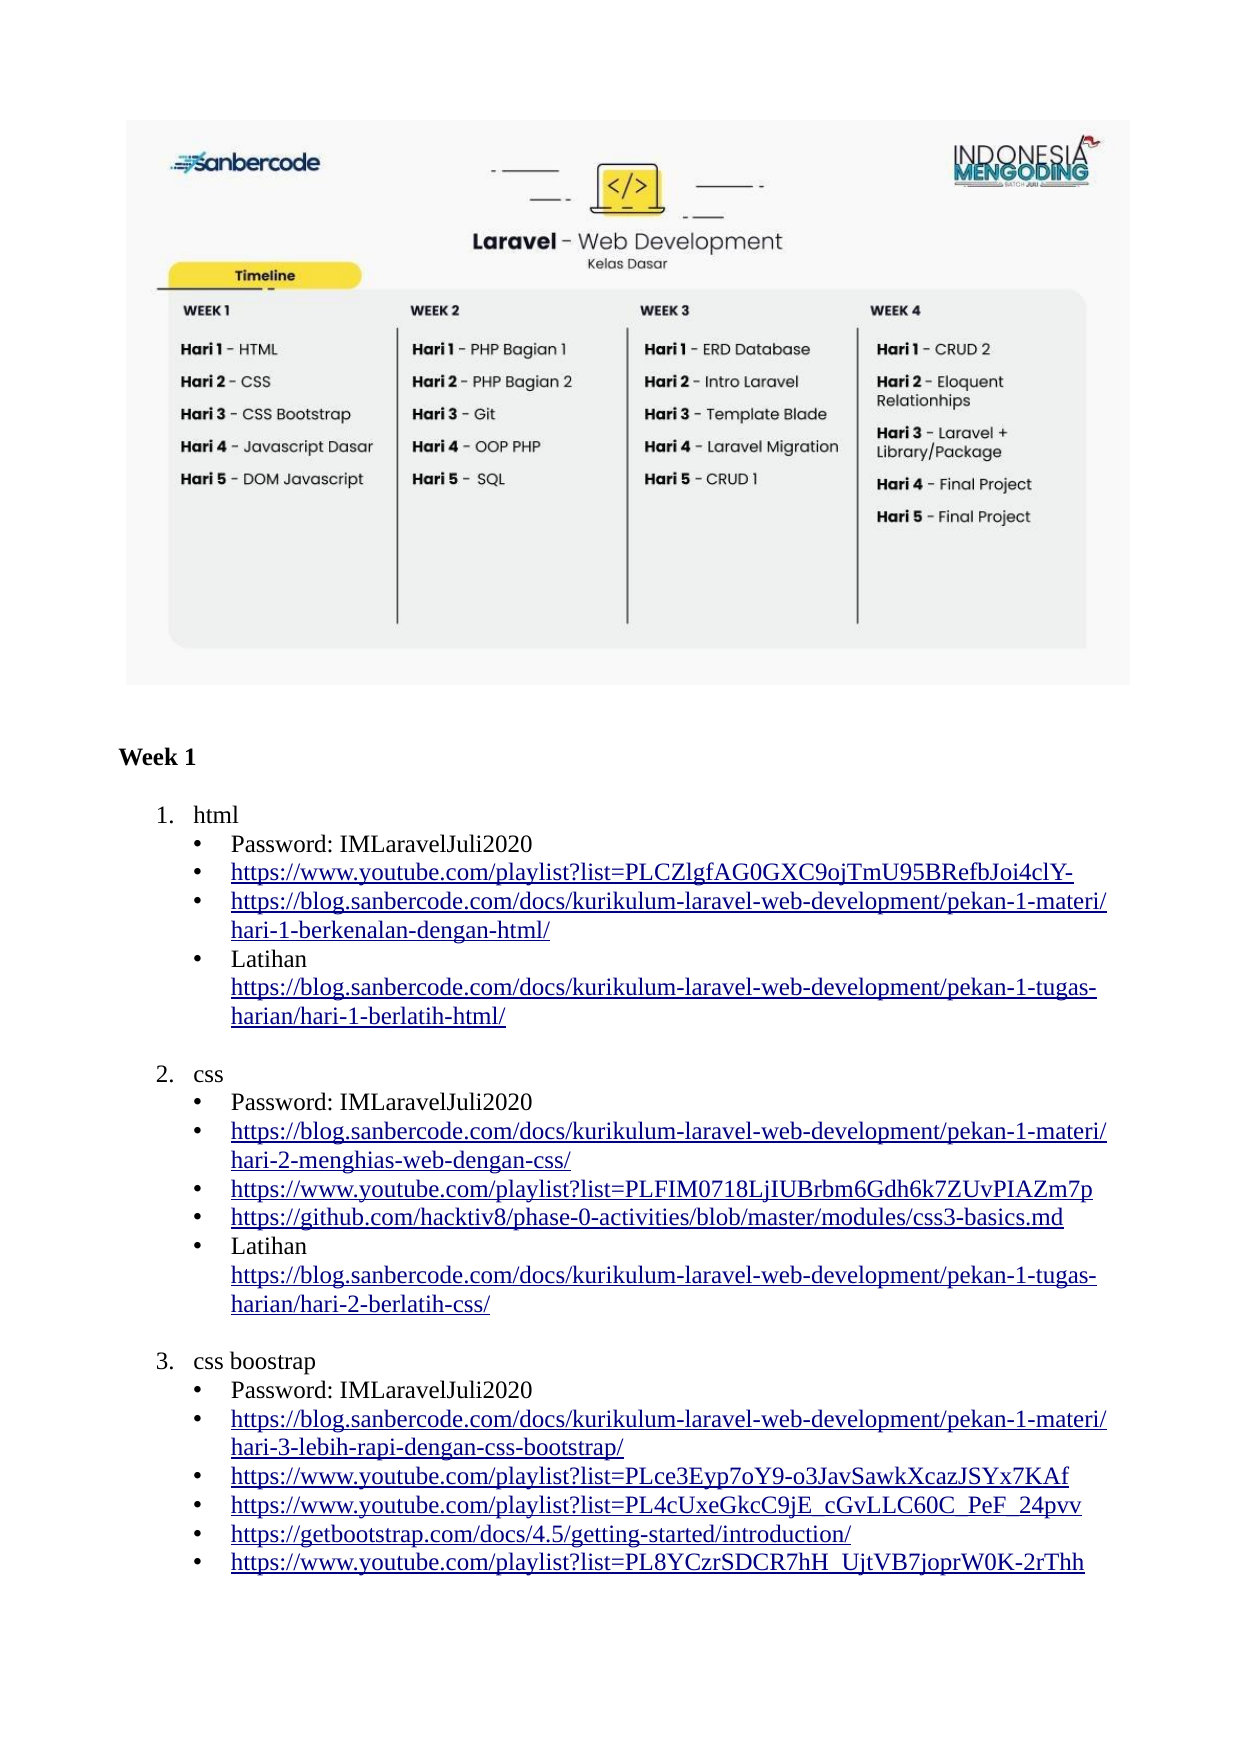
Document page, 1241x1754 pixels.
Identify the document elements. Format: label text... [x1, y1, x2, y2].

list Password: IMLaravelJuli2020 [193, 1087, 1122, 1116]
picture [126, 120, 1130, 685]
list https://blog.sanbercode.com/docs/kurikulum-laravel-web-development/pekan-1-tugas-harian/hari-2-berlatih-css/ [193, 1260, 1122, 1317]
list css boostrap [156, 1346, 1122, 1375]
list https://getbootstrap.com/docs/4.5/getting-started/introduction/ [193, 1519, 1122, 1547]
list Latihan [193, 944, 1122, 972]
list https://www.youtube.com/playlist?list=PLCZlgfAG0GXC9ojTmU95BRefbJoi4clY- [193, 857, 1122, 886]
list https://www.youtube.com/playlist?list=PL8YCzrSDCR7hH_UjtVB7joprW0K-2rThh [193, 1547, 1122, 1576]
list https://www.youtube.com/playlist?list=PL4cUxeGkcC9jE_cGvLLC60C_PeF_24pvv [193, 1490, 1122, 1519]
list Password: IMLaravelJuli2020 [193, 1375, 1122, 1404]
list https://blog.sanbercode.com/docs/kurikulum-laravel-web-development/pekan-1-materi/hari-2-menghias-web-dengan-css/ [193, 1116, 1122, 1174]
list Latihan [193, 1231, 1122, 1260]
list Password: IMLaravelJuli2020 [193, 829, 1122, 857]
list https://blog.sanbercode.com/docs/kurikulum-laravel-web-development/pekan-1-tugas-harian/hari-1-berlatih-html/ [193, 972, 1122, 1030]
list html [156, 800, 1122, 829]
text Week 1 [118, 742, 1122, 771]
list https://www.youtube.com/playlist?list=PLFIM0718LjIUBrbm6Gdh6k7ZUvPIAZm7p [193, 1174, 1122, 1202]
list css [156, 1059, 1122, 1087]
list https://blog.sanbercode.com/docs/kurikulum-laravel-web-development/pekan-1-materi/hari-1-berkenalan-dengan-html/ [193, 886, 1122, 944]
list https://blog.sanbercode.com/docs/kurikulum-laravel-web-development/pekan-1-materi/hari-3-lebih-rapi-dengan-css-bootstrap/ [193, 1404, 1122, 1461]
list https://www.youtube.com/playlist?list=PLce3Eyp7oY9-o3JavSawkXcazJSYx7KAf [193, 1461, 1122, 1490]
list https://github.com/hacktiv8/phase-0-activities/blob/master/modules/css3-basics.md [193, 1202, 1122, 1231]
